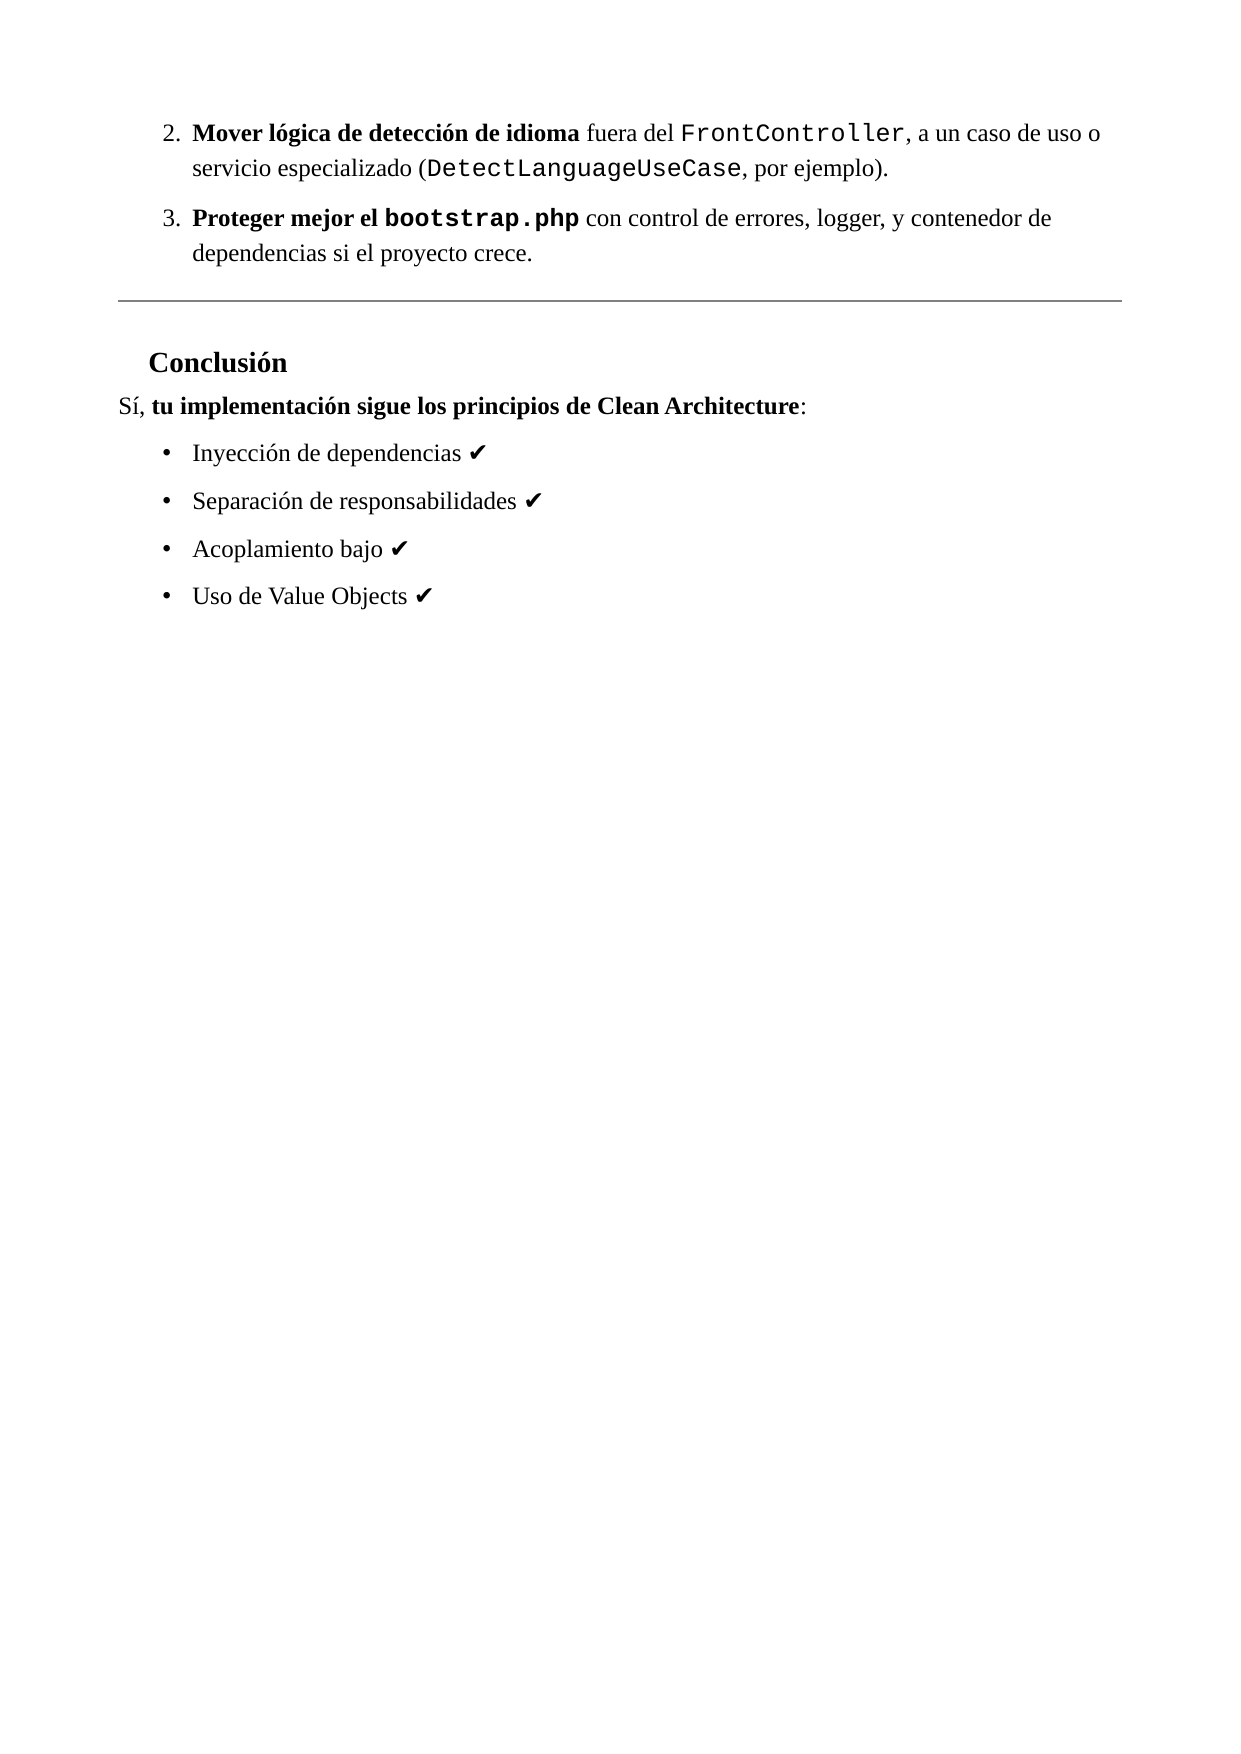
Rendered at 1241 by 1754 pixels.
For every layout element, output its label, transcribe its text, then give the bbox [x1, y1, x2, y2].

list Separación de responsabilidades ✔️ [162, 486, 1122, 515]
list Acoplamiento bajo ✔️ [162, 534, 1122, 562]
list Mover lógica de detección de idioma fuera del FrontController, a un caso de uso o servicio especializado (DetectLanguageUseCase, por ejemplo). [162, 118, 1122, 184]
text Sí, tu implementación sigue los principios de Clean Architecture: [118, 391, 1122, 419]
list Uso de Value Objects ✔️ [162, 581, 1122, 610]
list Proteger mejor el bootstrap.php con control de errores, logger, y contenedor de dependencias si el proyecto crece. [162, 203, 1122, 267]
list Inyección de dependencias ✔️ [162, 438, 1122, 467]
subtitle ✅ Conclusión [118, 345, 1122, 378]
